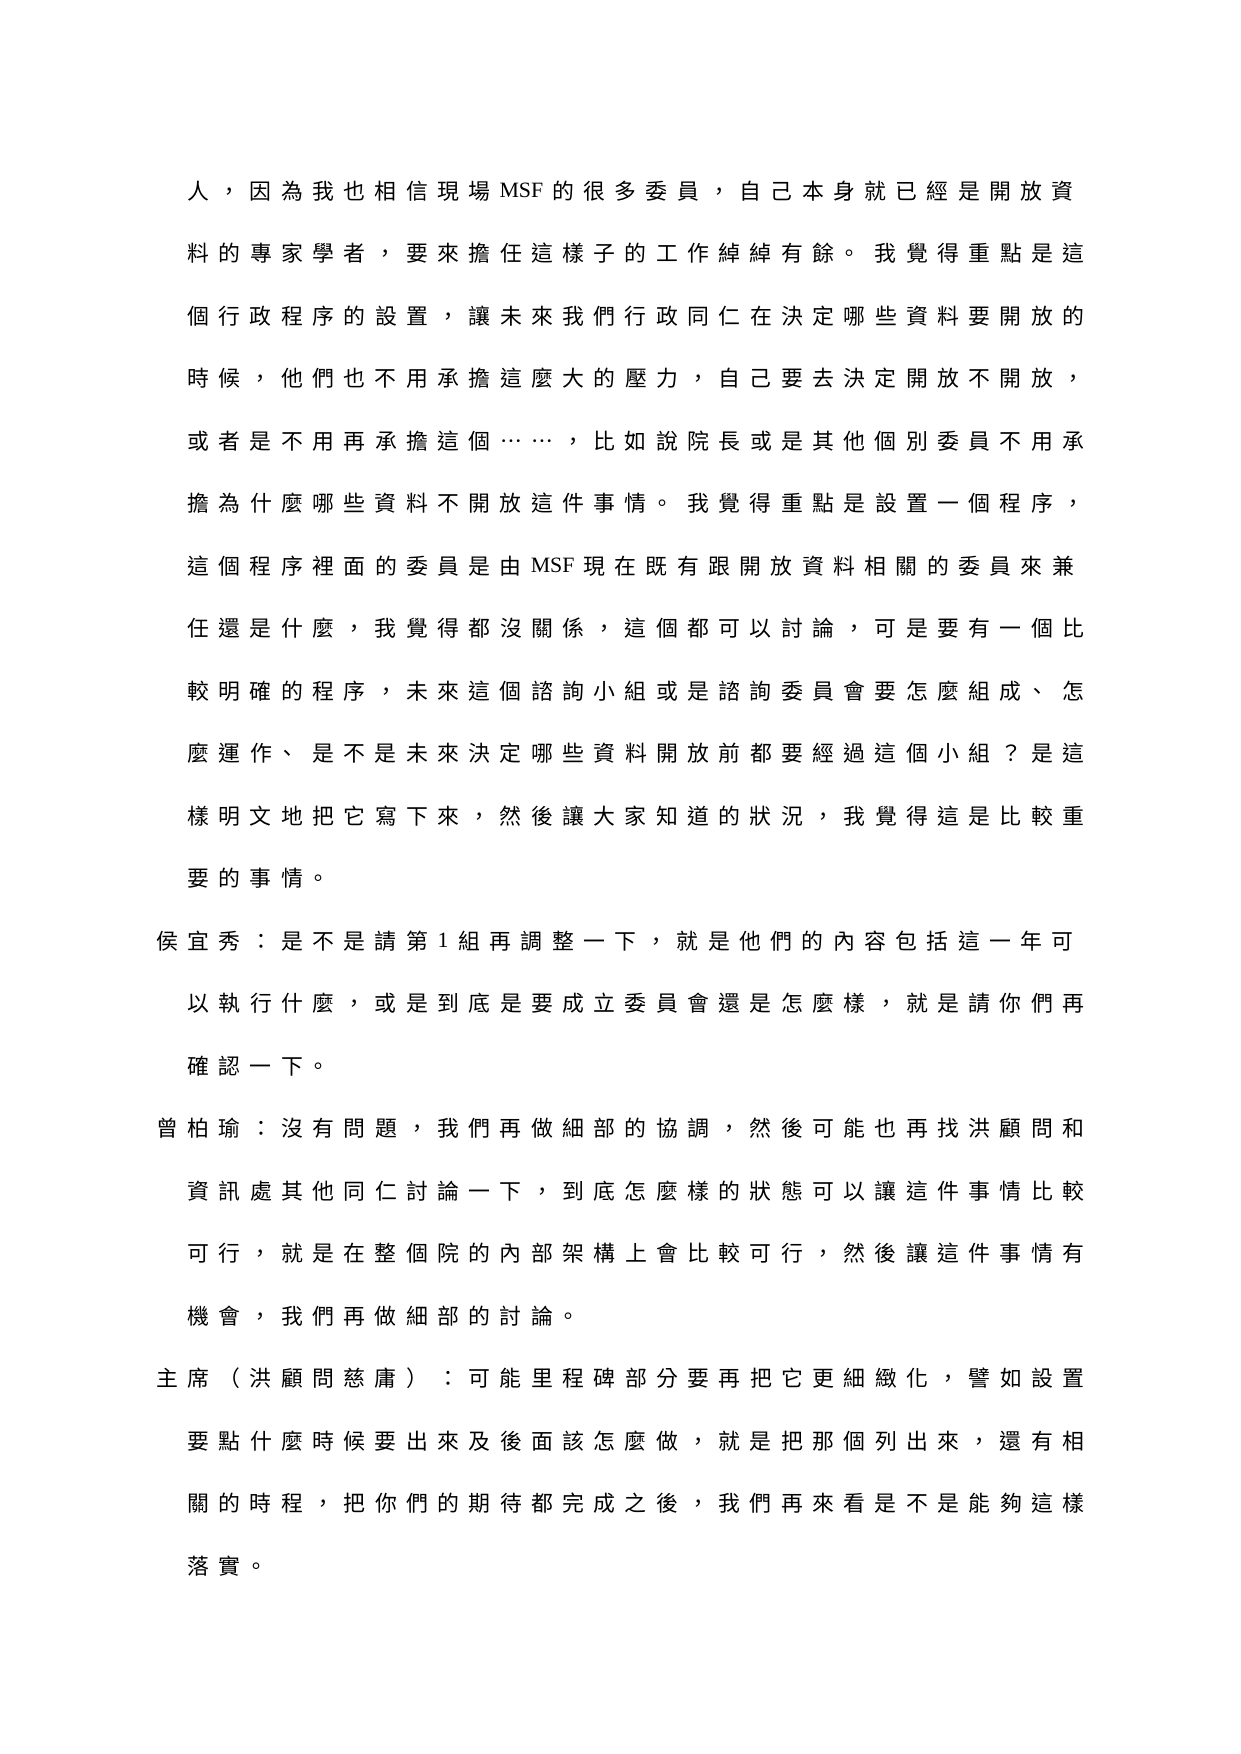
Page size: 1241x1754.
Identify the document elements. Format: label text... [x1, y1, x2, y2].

text 人，因為我也相信現場MSF的很多委員，自己本身就已經是開放資料的專家學者，要來擔任這樣子的工作綽綽有餘。我覺得重點是這個行政程序的設置，讓未來我們行政同仁在決定哪些資料要開放的時候，他們也不用承擔這麼大的壓力，自己要去決定開放不開放，或者是不用再承擔這個……，比如說院長或是其他個別委員不用承擔為什麼哪些資料不開放這件事情。我覺得重點是設置一個程序，這個程序裡面的委員是由MSF現在既有跟開放資料相關的委員來兼任還是什麼，我覺得都沒關係，這個都可以討論，可是要有一個比較明確的程序，未來這個諮詢小組或是諮詢委員會要怎麼組成、怎麼運作、是不是未來決定哪些資料開放前都要經過這個小組？是這樣明文地把它寫下來，然後讓大家知道的狀況，我覺得這是比較重要的事情。 [151, 158, 1089, 908]
text 侯宜秀：是不是請第1組再調整一下，就是他們的內容包括這一年可以執行什麼，或是到底是要成立委員會還是怎麼樣，就是請你們再確認一下。 [151, 908, 1089, 1096]
text 主席（洪顧問慈庸）：可能里程碑部分要再把它更細緻化，譬如設置要點什麼時候要出來及後面該怎麼做，就是把那個列出來，還有相關的時程，把你們的期待都完成之後，我們再來看是不是能夠這樣落實。 [151, 1346, 1089, 1596]
text 曾柏瑜：沒有問題，我們再做細部的協調，然後可能也再找洪顧問和資訊處其他同仁討論一下，到底怎麼樣的狀態可以讓這件事情比較可行，就是在整個院的內部架構上會比較可行，然後讓這件事情有機會，我們再做細部的討論。 [151, 1096, 1089, 1346]
